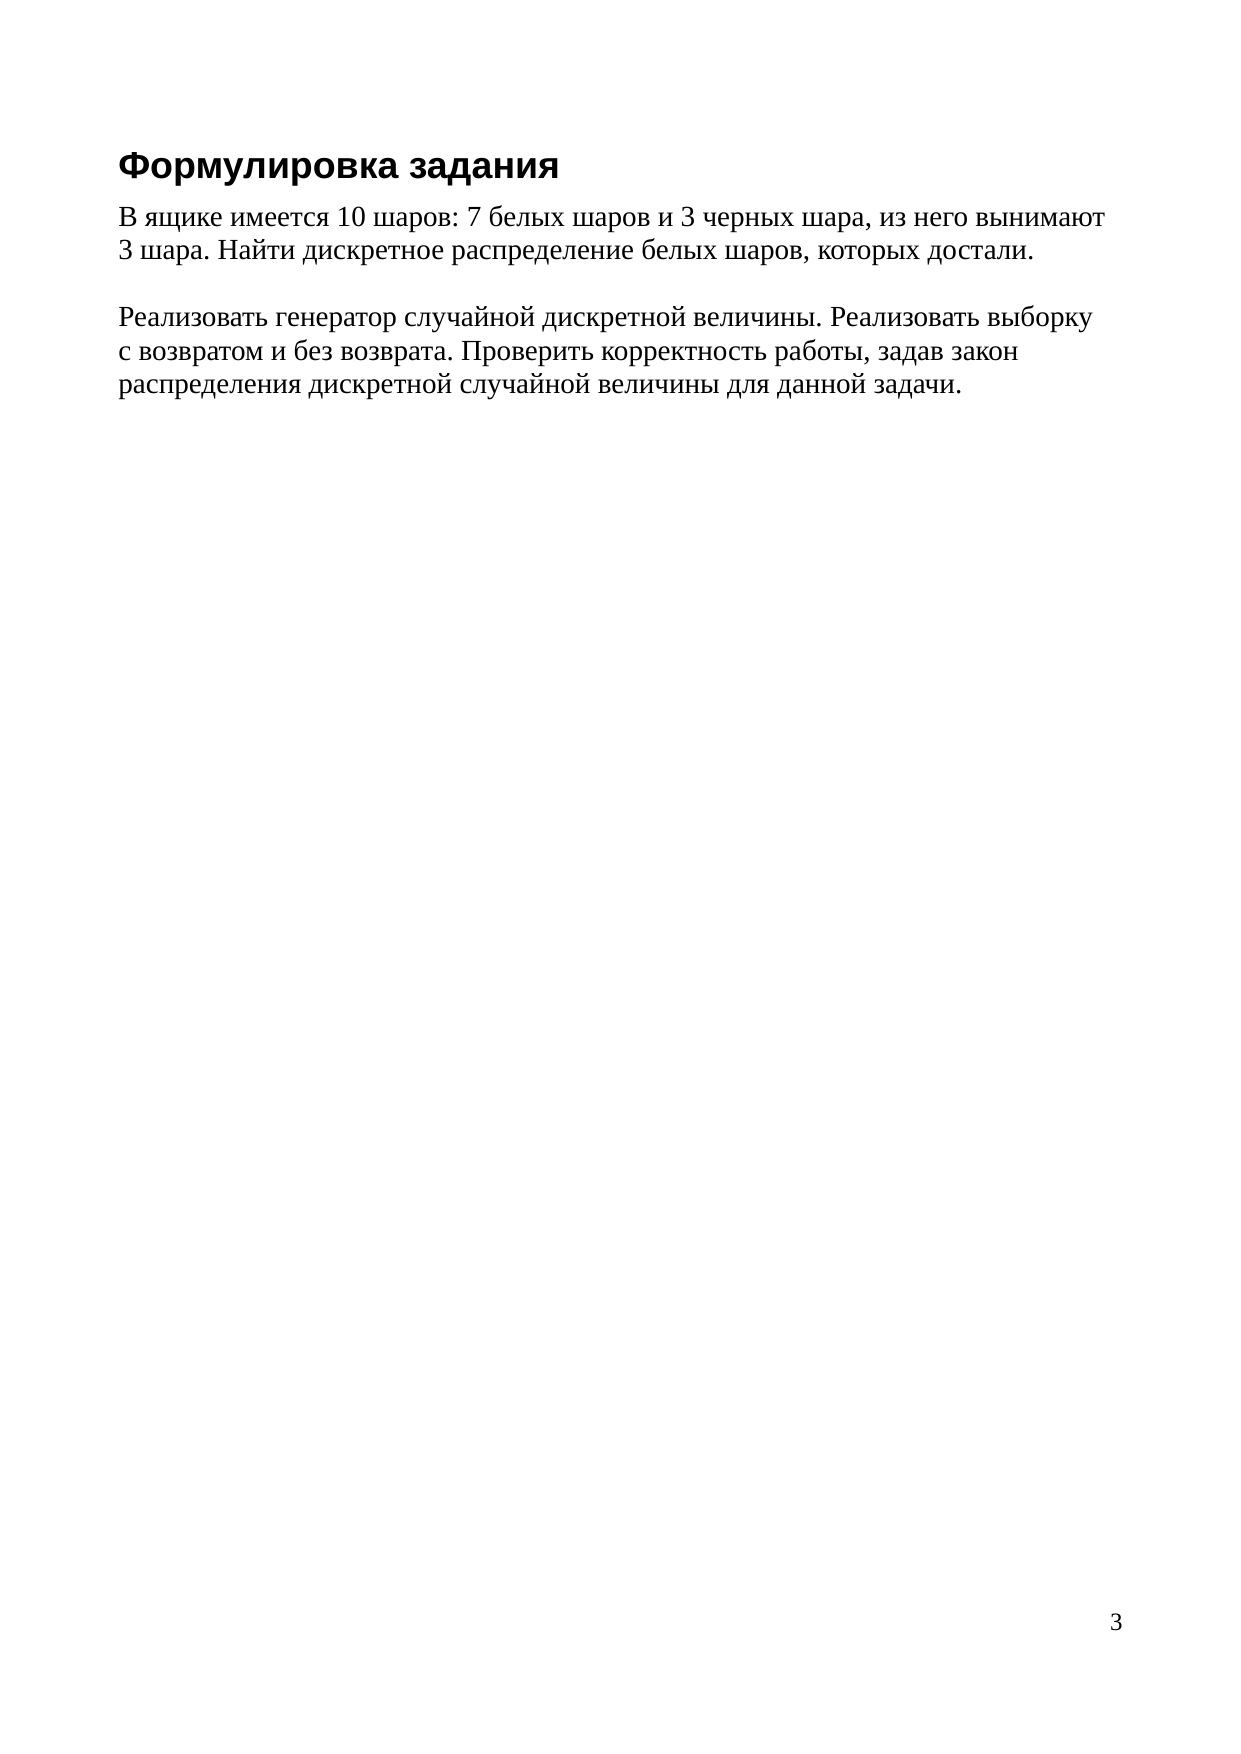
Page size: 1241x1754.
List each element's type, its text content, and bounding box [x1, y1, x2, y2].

subtitle Формулировка задания [118, 143, 1122, 186]
text распределения дискретной случайной величины для данной задачи. [118, 366, 1122, 400]
text с возвратом и без возврата. Проверить корректность работы, задав закон [118, 333, 1122, 366]
text Реализовать генератор случайной дискретной величины. Реализовать выборку [118, 299, 1122, 333]
text 3 шара. Найти дискретное распределение белых шаров, которых достали. [118, 232, 1122, 266]
text В ящике имеется 10 шаров: 7 белых шаров и 3 черных шара, из него вынимают [118, 199, 1122, 232]
